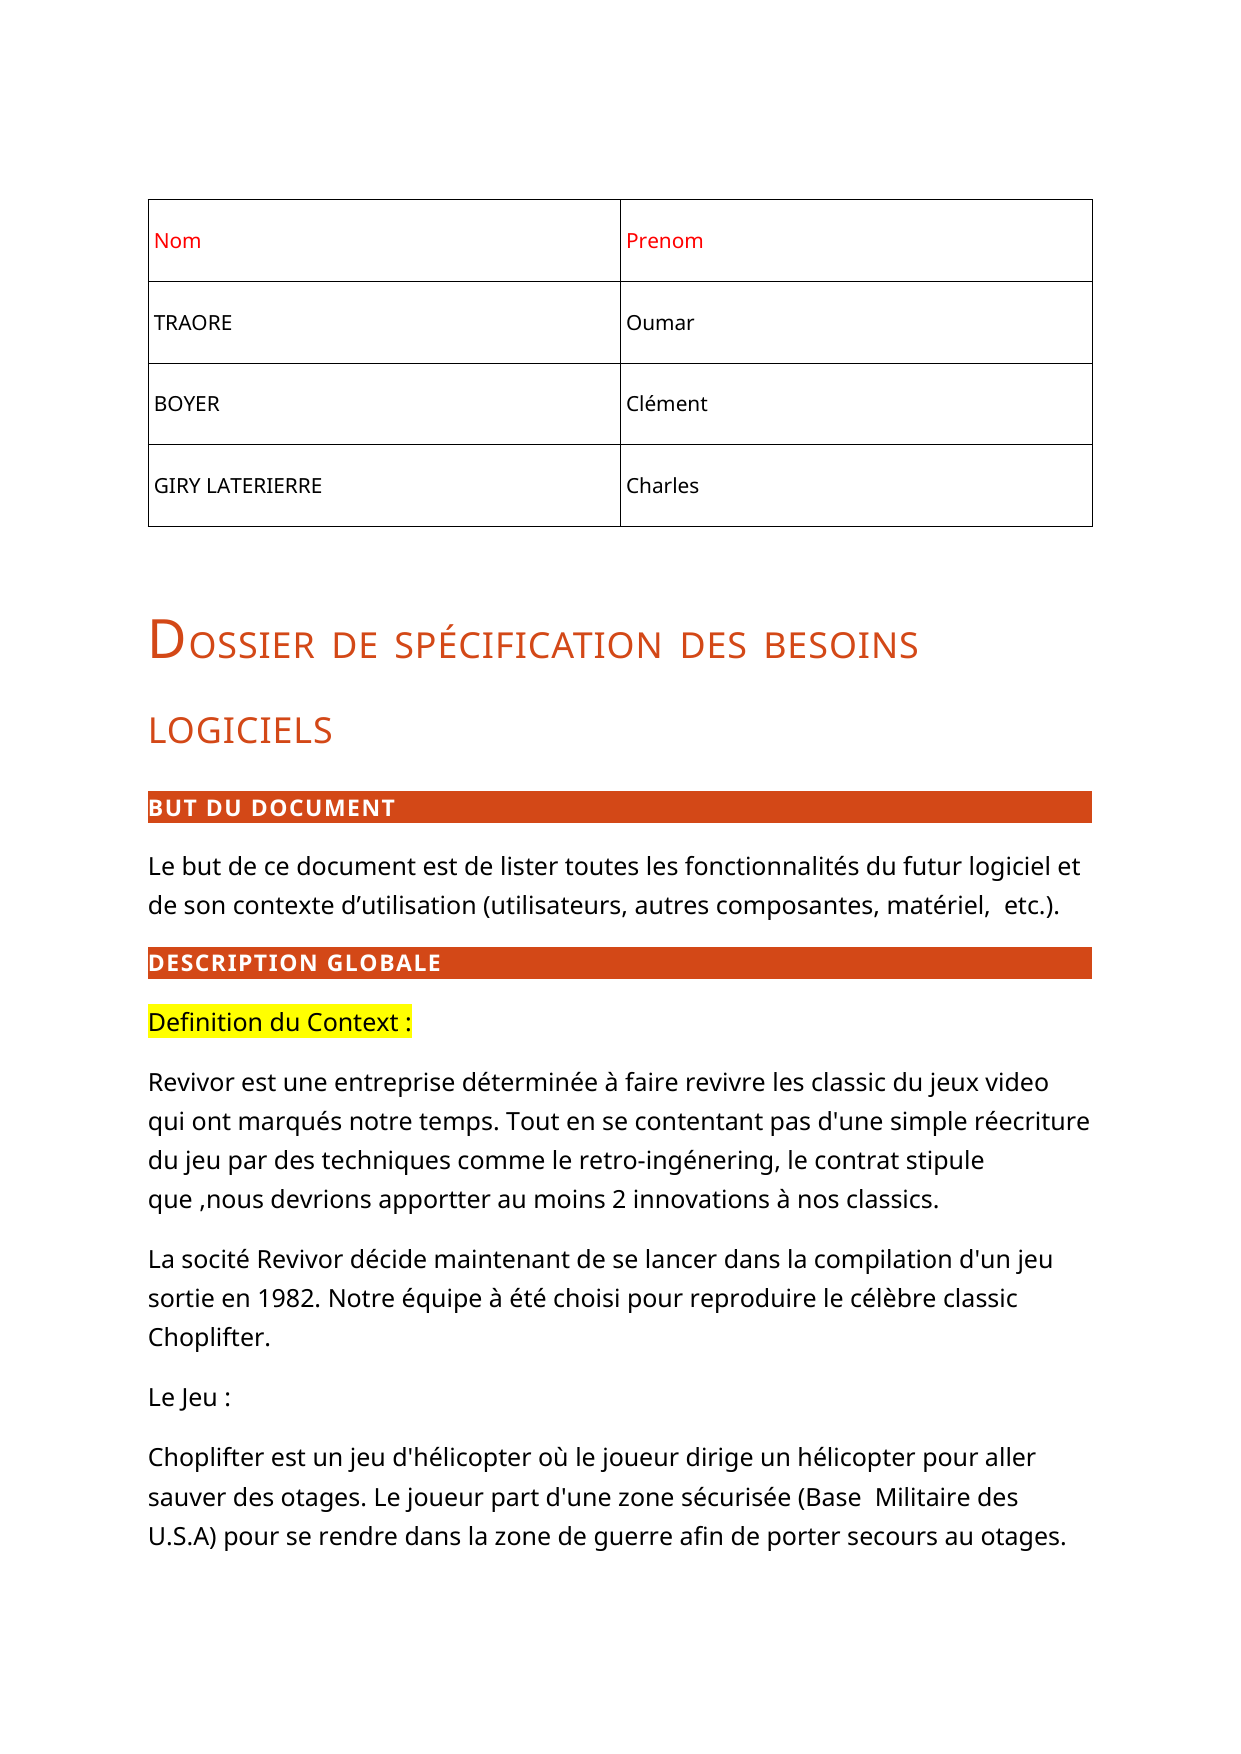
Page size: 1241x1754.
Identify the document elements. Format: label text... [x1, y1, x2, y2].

text Revivor est une entreprise déterminée à faire revivre les classic du jeux video qui ont marqués notre temps. Tout en se contentant pas d'une simple réecriture du jeu par des techniques comme le retro-ingénering, le contrat stipule que ,nous devrions apportter au moins 2 innovations à nos classics. [148, 1064, 1092, 1216]
table_header Prenom [621, 200, 1092, 281]
table_cell GIRY LATERIERRE [149, 445, 620, 526]
subtitle Description Globale [148, 947, 1092, 979]
table_cell TRAORE [149, 282, 620, 363]
table_cell Oumar [621, 282, 1092, 363]
text Choplifter est un jeu d'hélicopter où le joueur dirige un hélicopter pour aller sauver des otages. Le joueur part d'une zone sécurisée (Base Militaire des U.S.A) pour se rendre dans la zone de guerre afin de porter secours au otages. [148, 1440, 1092, 1552]
table_cell Clément [621, 364, 1092, 444]
table_cell BOYER [149, 364, 620, 444]
text La socité Revivor décide maintenant de se lancer dans la compilation d'un jeu sortie en 1982. Notre équipe à été choisi pour reproduire le célèbre classic Choplifter. [148, 1242, 1092, 1354]
text Le Jeu : [148, 1380, 1092, 1414]
text Le but de ce document est de lister toutes les fonctionnalités du futur logiciel et de son contexte d’utilisation (utilisateurs, autres composantes, matériel, etc.). [148, 848, 1092, 921]
title Dossier de spécification des besoins logiciels [148, 601, 1092, 759]
table_header Nom [149, 200, 620, 281]
subtitle But du document [148, 791, 1092, 823]
table_cell Charles [621, 445, 1092, 526]
text Definition du Context : [148, 1004, 1092, 1038]
